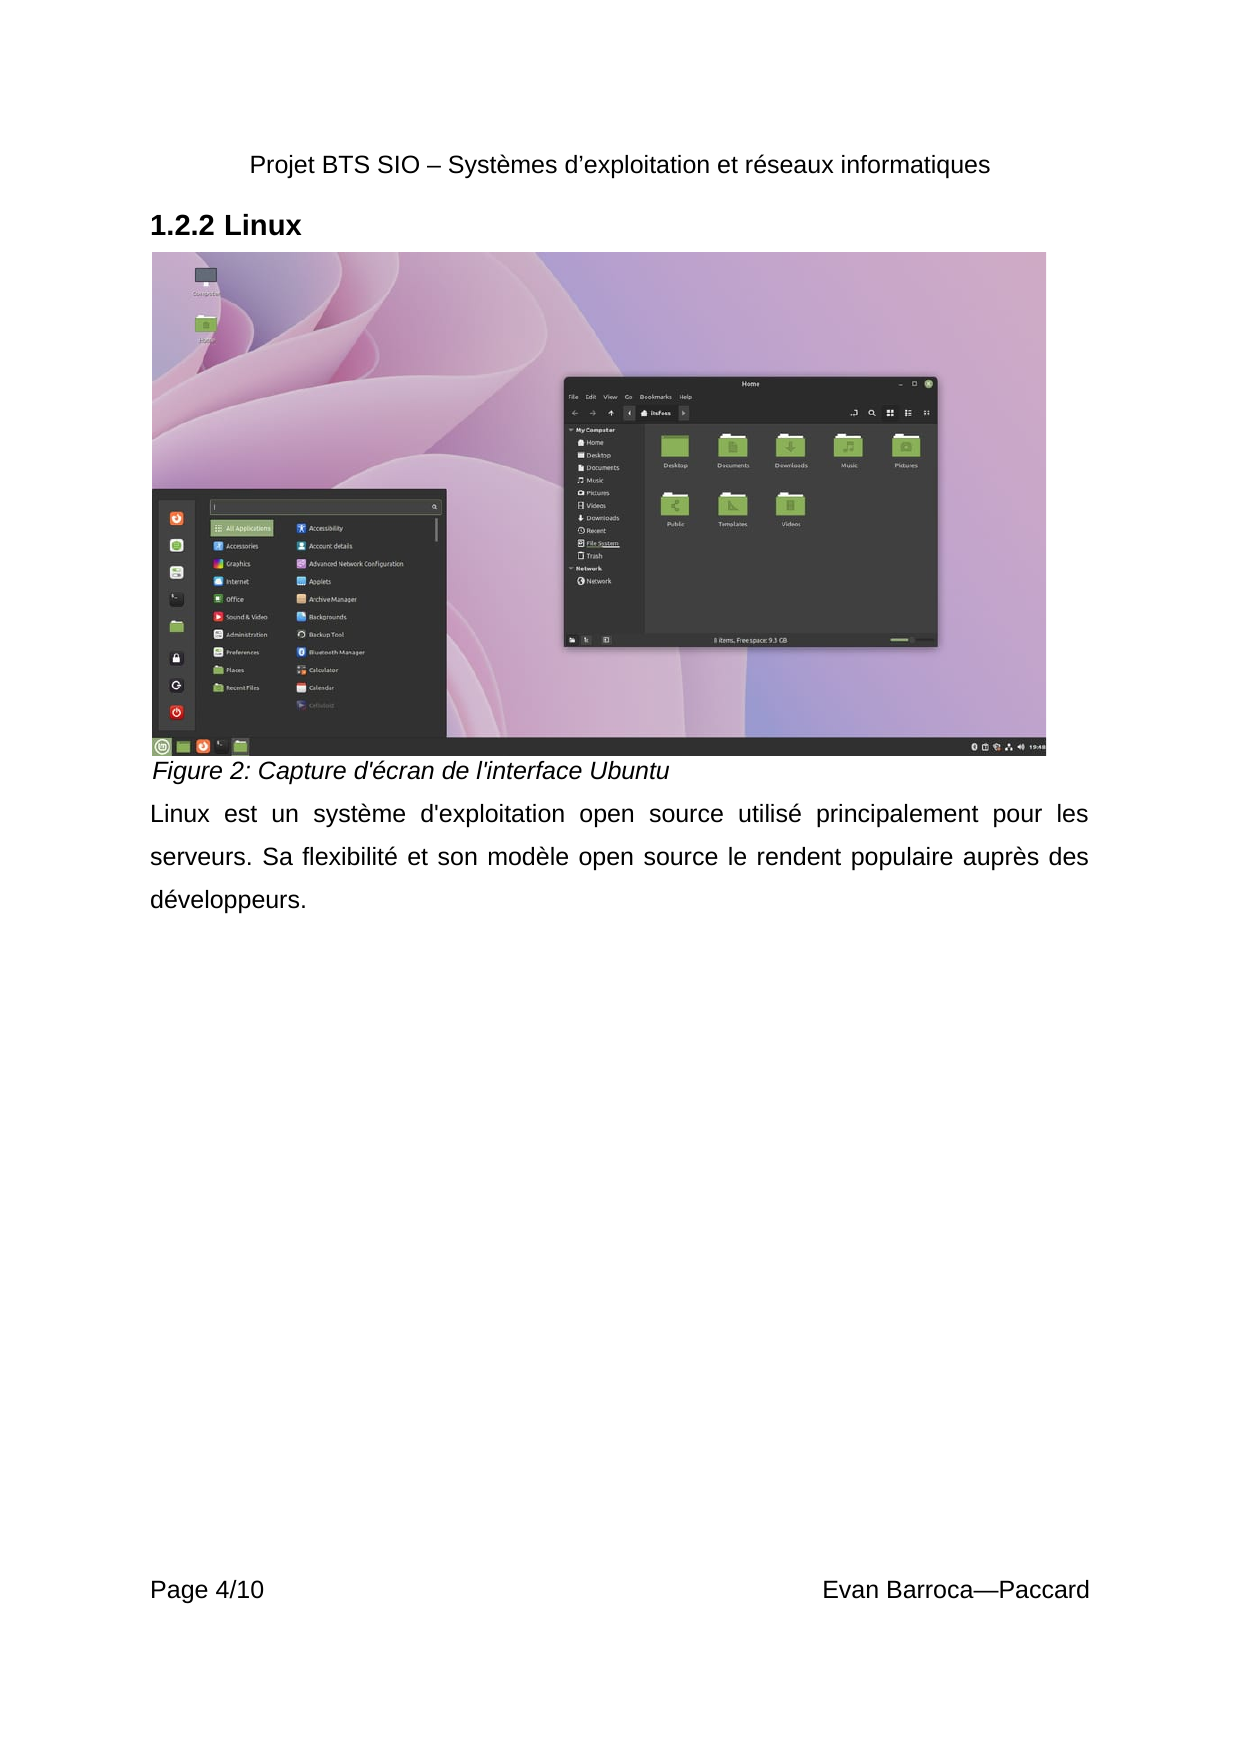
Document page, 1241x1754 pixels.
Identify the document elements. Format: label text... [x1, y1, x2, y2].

text Linux est un système d'exploitation open source utilisé principalement pour les serveurs. Sa flexibilité et son modèle open source le rendent populaire auprès des développeurs. [150, 271, 1091, 914]
picture [152, 252, 1047, 756]
text Figure 2: Capture d'écran de l'interface Ubuntu [152, 756, 1046, 785]
subtitle Linux [150, 208, 1091, 242]
